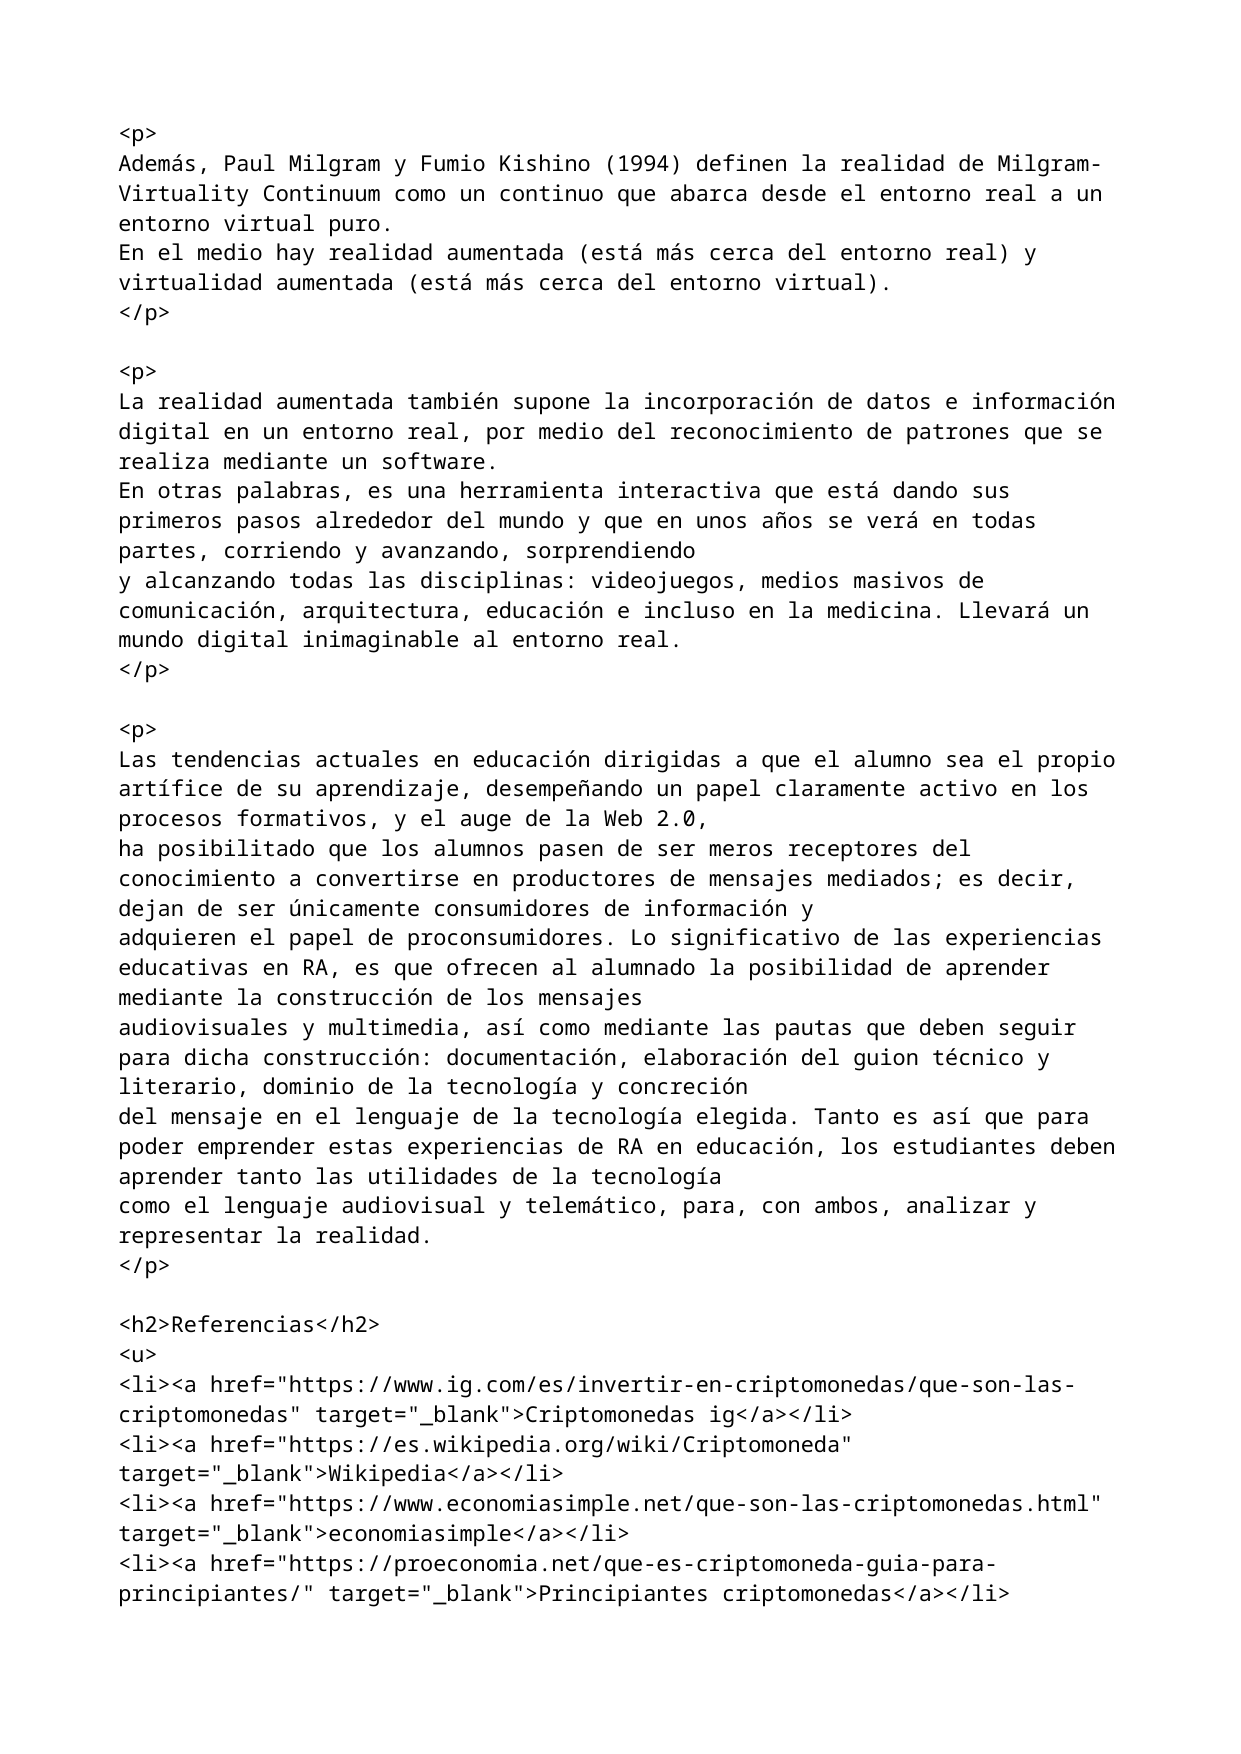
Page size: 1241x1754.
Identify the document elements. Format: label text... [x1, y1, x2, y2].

text </p> [118, 654, 1122, 684]
text <p> [118, 714, 1122, 743]
text audiovisuales y multimedia, así como mediante las pautas que deben seguir para dicha construcción: documentación, elaboración del guion técnico y literario, dominio de la tecnología y concreción [118, 1012, 1122, 1101]
text como el lenguaje audiovisual y telemático, para, con ambos, analizar y representar la realidad. [118, 1190, 1122, 1250]
text <u> [118, 1339, 1122, 1369]
text <h2>Referencias</h2> [118, 1309, 1122, 1339]
text Las tendencias actuales en educación dirigidas a que el alumno sea el propio artífice de su aprendizaje, desempeñando un papel claramente activo en los procesos formativos, y el auge de la Web 2.0, [118, 743, 1122, 833]
text <li><a href="https://www.ig.com/es/invertir-en-criptomonedas/que-son-las-criptomonedas" target="_blank">Criptomonedas ig</a></li> [118, 1369, 1122, 1429]
text y alcanzando todas las disciplinas: videojuegos, medios masivos de comunicación, arquitectura, educación e incluso en la medicina. Llevará un mundo digital inimaginable al entorno real. [118, 565, 1122, 654]
text <li><a href="https://proeconomia.net/que-es-criptomoneda-guia-para-principiantes/" target="_blank">Principiantes criptomonedas</a></li> [118, 1548, 1122, 1607]
text ha posibilitado que los alumnos pasen de ser meros receptores del conocimiento a convertirse en productores de mensajes mediados; es decir, dejan de ser únicamente consumidores de información y [118, 833, 1122, 922]
text <li><a href="https://www.economiasimple.net/que-son-las-criptomonedas.html" target="_blank">economiasimple</a></li> [118, 1488, 1122, 1548]
text del mensaje en el lenguaje de la tecnología elegida. Tanto es así que para poder emprender estas experiencias de RA en educación, los estudiantes deben aprender tanto las utilidades de la tecnología [118, 1101, 1122, 1190]
text </p> [118, 1250, 1122, 1280]
text <p> [118, 356, 1122, 386]
text En el medio hay realidad aumentada (está más cerca del entorno real) y virtualidad aumentada (está más cerca del entorno virtual). [118, 237, 1122, 297]
text adquieren el papel de proconsumidores. Lo significativo de las experiencias educativas en RA, es que ofrecen al alumnado la posibilidad de aprender mediante la construcción de los mensajes [118, 922, 1122, 1012]
text La realidad aumentada también supone la incorporación de datos e información digital en un entorno real, por medio del reconocimiento de patrones que se realiza mediante un software. [118, 386, 1122, 476]
text <li><a href="https://es.wikipedia.org/wiki/Criptomoneda" target="_blank">Wikipedia</a></li> [118, 1429, 1122, 1488]
text En otras palabras, es una herramienta interactiva que está dando sus primeros pasos alrededor del mundo y que en unos años se verá en todas partes, corriendo y avanzando, sorprendiendo [118, 476, 1122, 565]
text </p> [118, 297, 1122, 327]
text <p> [118, 118, 1122, 148]
text Además, Paul Milgram y Fumio Kishino (1994) definen la realidad de Milgram-Virtuality Continuum como un continuo que abarca desde el entorno real a un entorno virtual puro. [118, 148, 1122, 237]
